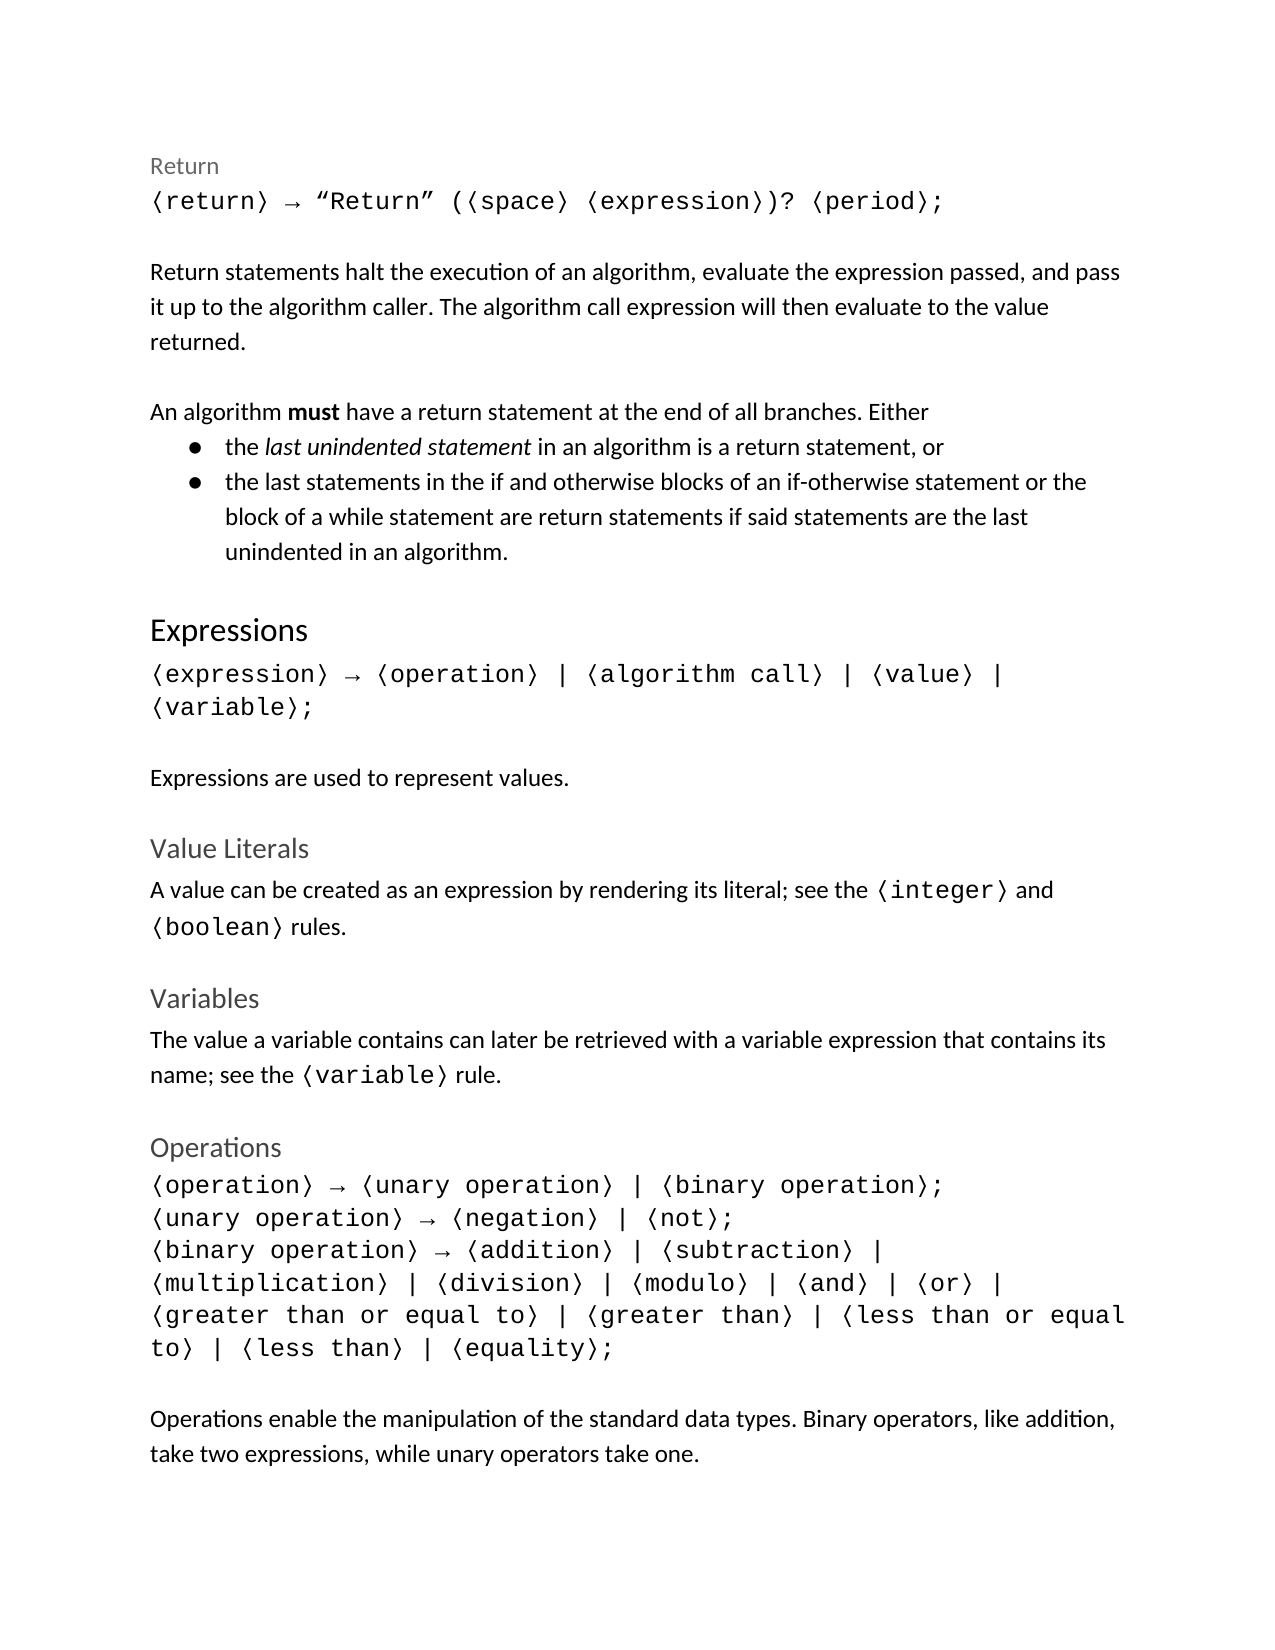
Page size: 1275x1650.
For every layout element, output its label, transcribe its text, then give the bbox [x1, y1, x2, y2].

subtitle Variables [150, 980, 1125, 1016]
text An algorithm must have a return statement at the end of all branches. Either [150, 396, 1125, 427]
text ⟨return⟩ → “Return” (⟨space⟩ ⟨expression⟩)? ⟨period⟩; [150, 189, 1125, 217]
text Expressions are used to represent values. [150, 762, 1125, 793]
text A value can be created as an expression by rendering its literal; see the ⟨integer⟩ and ⟨boolean⟩ rules. [150, 874, 1125, 942]
text ⟨operation⟩ → ⟨unary operation⟩ | ⟨binary operation⟩; [150, 1173, 1125, 1201]
subtitle Value Literals [150, 830, 1125, 866]
text ⟨binary operation⟩ → ⟨addition⟩ | ⟨subtraction⟩ | ⟨multiplication⟩ | ⟨division⟩ | ⟨modulo⟩ | ⟨and⟩ | ⟨or⟩ | ⟨greater than or equal to⟩ | ⟨greater than⟩ | ⟨less than or equal to⟩ | ⟨less than⟩ | ⟨equality⟩; [150, 1238, 1125, 1364]
subtitle Operations [150, 1129, 1125, 1165]
text ⟨expression⟩ → ⟨operation⟩ | ⟨algorithm call⟩ | ⟨value⟩ | ⟨variable⟩; [150, 662, 1125, 723]
text The value a variable contains can later be retrieved with a variable expression that contains its name; see the ⟨variable⟩ rule. [150, 1024, 1125, 1091]
subtitle Return [150, 150, 1125, 181]
list the last unindented statement in an algorithm is a return statement, or [187, 431, 1125, 462]
text Operations enable the manipulation of the standard data types. Binary operators, like addition, take two expressions, while unary operators take one. [150, 1403, 1125, 1469]
text ⟨unary operation⟩ → ⟨negation⟩ | ⟨not⟩; [150, 1206, 1125, 1234]
subtitle Expressions [150, 609, 1125, 649]
text Return statements halt the execution of an algorithm, evaluate the expression passed, and pass it up to the algorithm caller. The algorithm call expression will then evaluate to the value returned. [150, 256, 1125, 357]
list the last statements in the if and otherwise blocks of an if-otherwise statement or the block of a while statement are return statements if said statements are the last unindented in an algorithm. [187, 466, 1125, 567]
